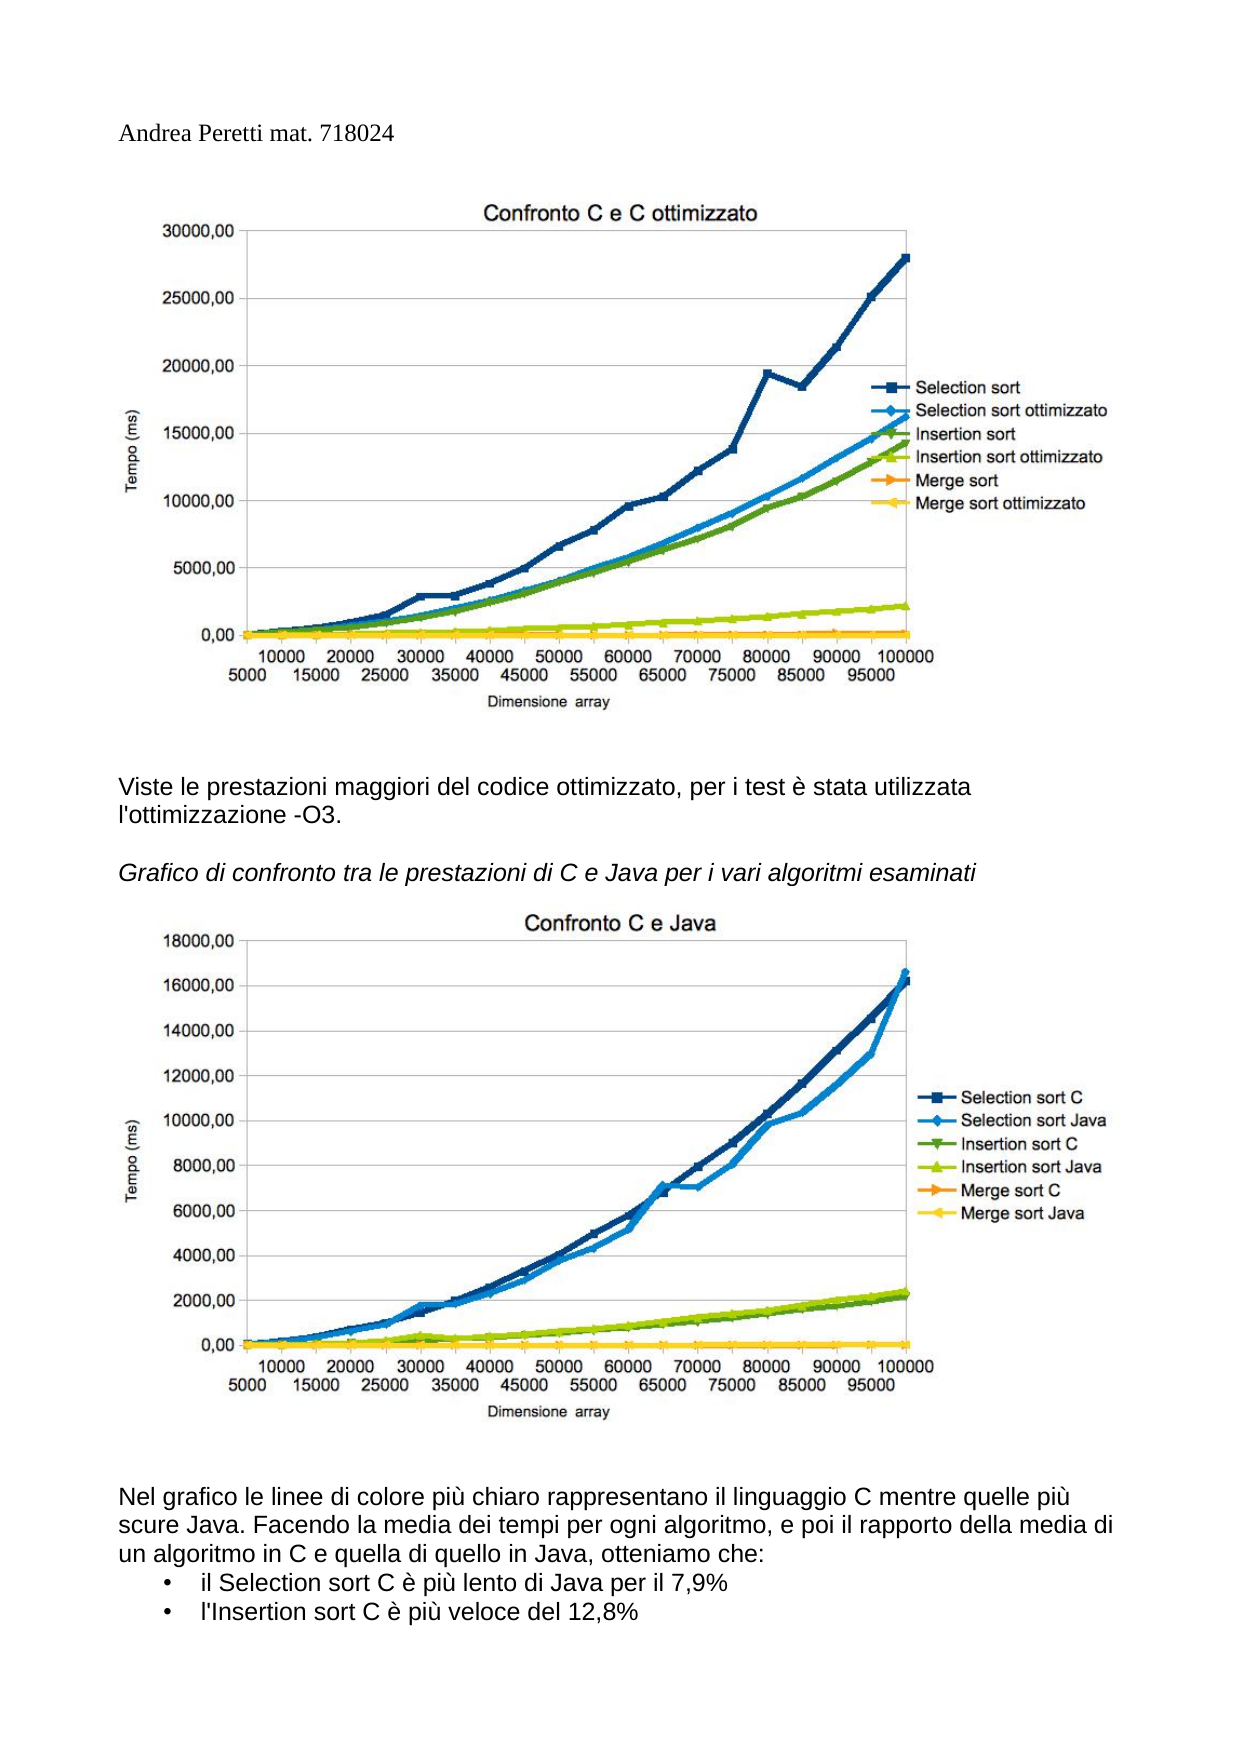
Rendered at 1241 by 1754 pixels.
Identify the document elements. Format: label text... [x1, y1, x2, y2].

list l'Insertion sort C è più veloce del 12,8% [163, 1597, 1122, 1626]
text Viste le prestazioni maggiori del codice ottimizzato, per i test è stata utilizzata l'ottimizzazione -O3. [118, 771, 1122, 829]
text Grafico di confronto tra le prestazioni di C e Java per i vari algoritmi esaminati [118, 858, 1122, 886]
picture [118, 886, 1123, 1424]
text Nel grafico le linee di colore più chiaro rappresentano il linguaggio C mentre quelle più scure Java. Facendo la media dei tempi per ogni algoritmo, e poi il rapporto della media di un algoritmo in C e quella di quello in Java, otteniamo che: [118, 1482, 1122, 1568]
picture [118, 176, 1123, 714]
list il Selection sort C è più lento di Java per il 7,9% [163, 1568, 1122, 1597]
